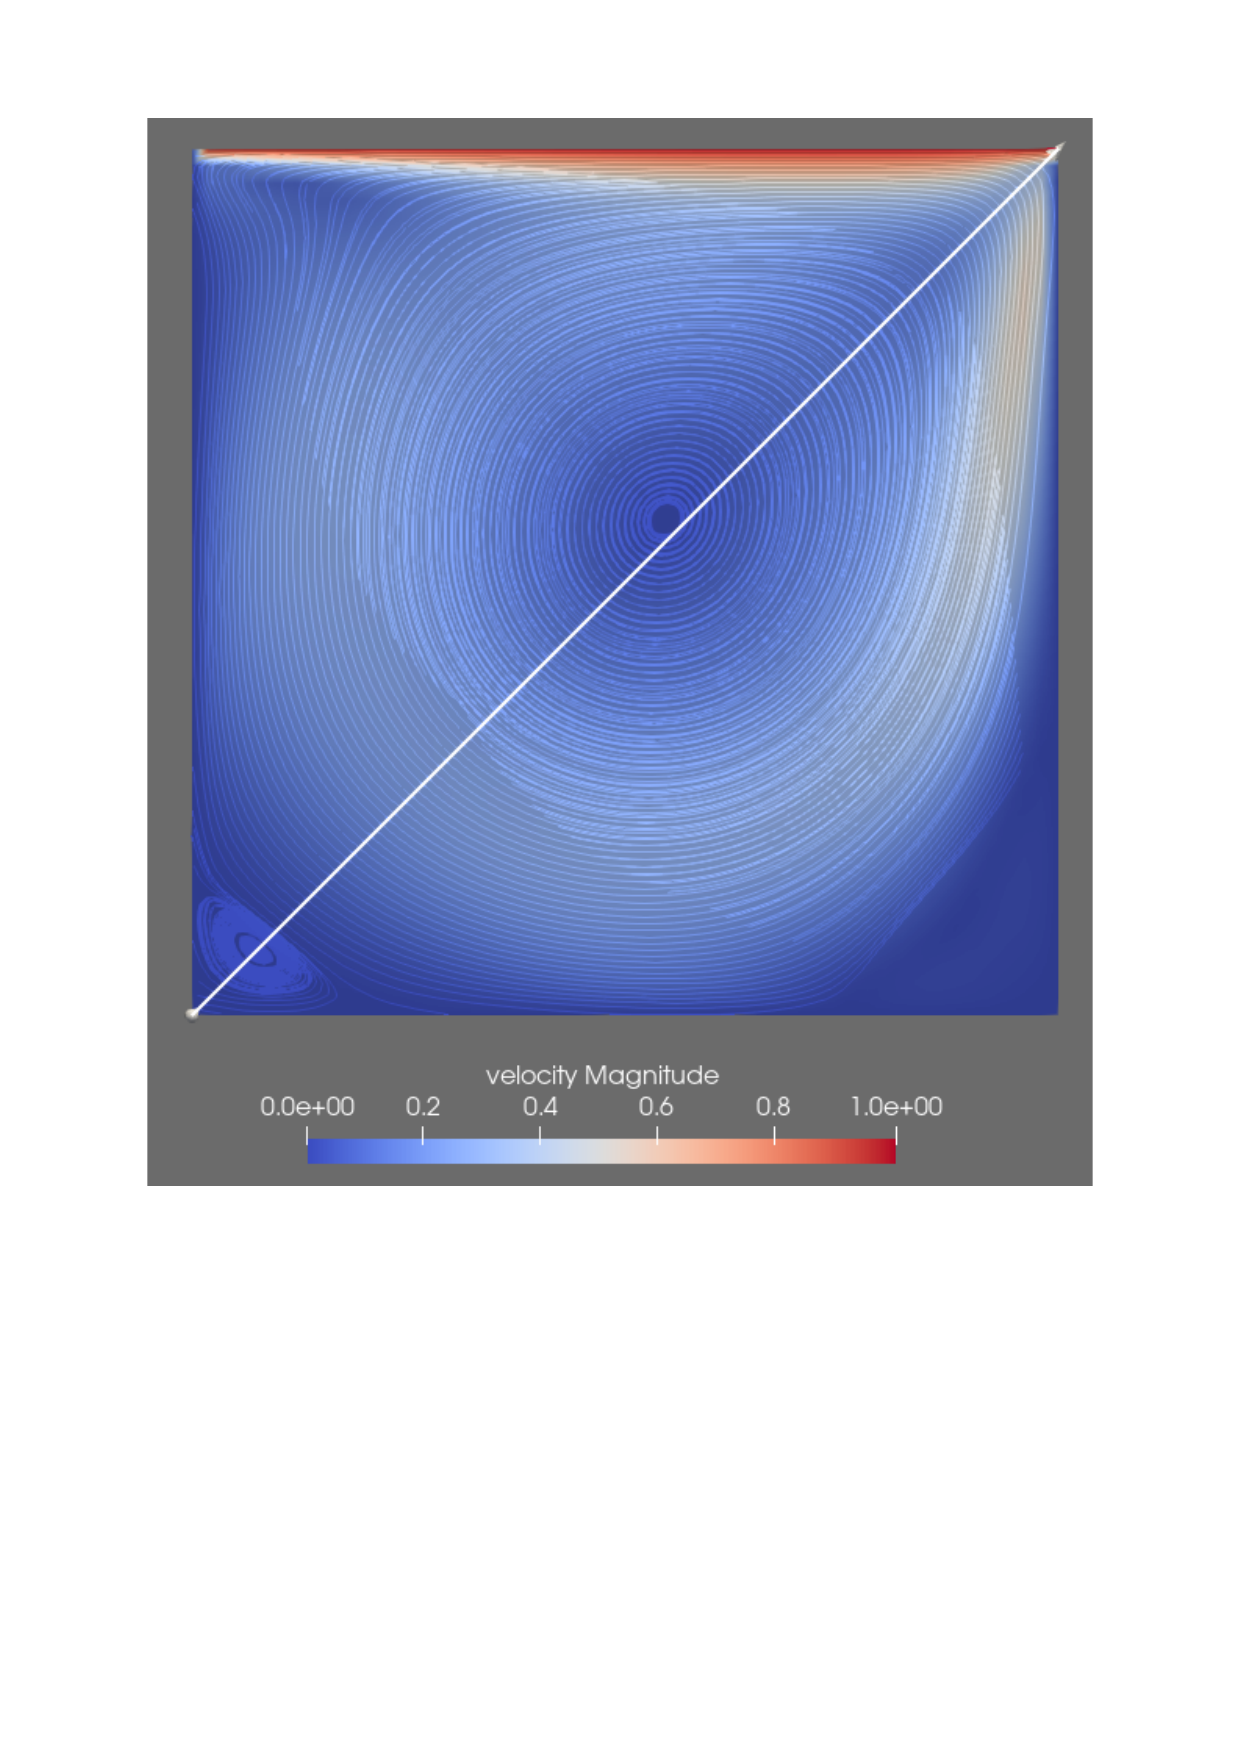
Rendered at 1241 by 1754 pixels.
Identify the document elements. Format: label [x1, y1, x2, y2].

picture [147, 118, 1093, 1186]
